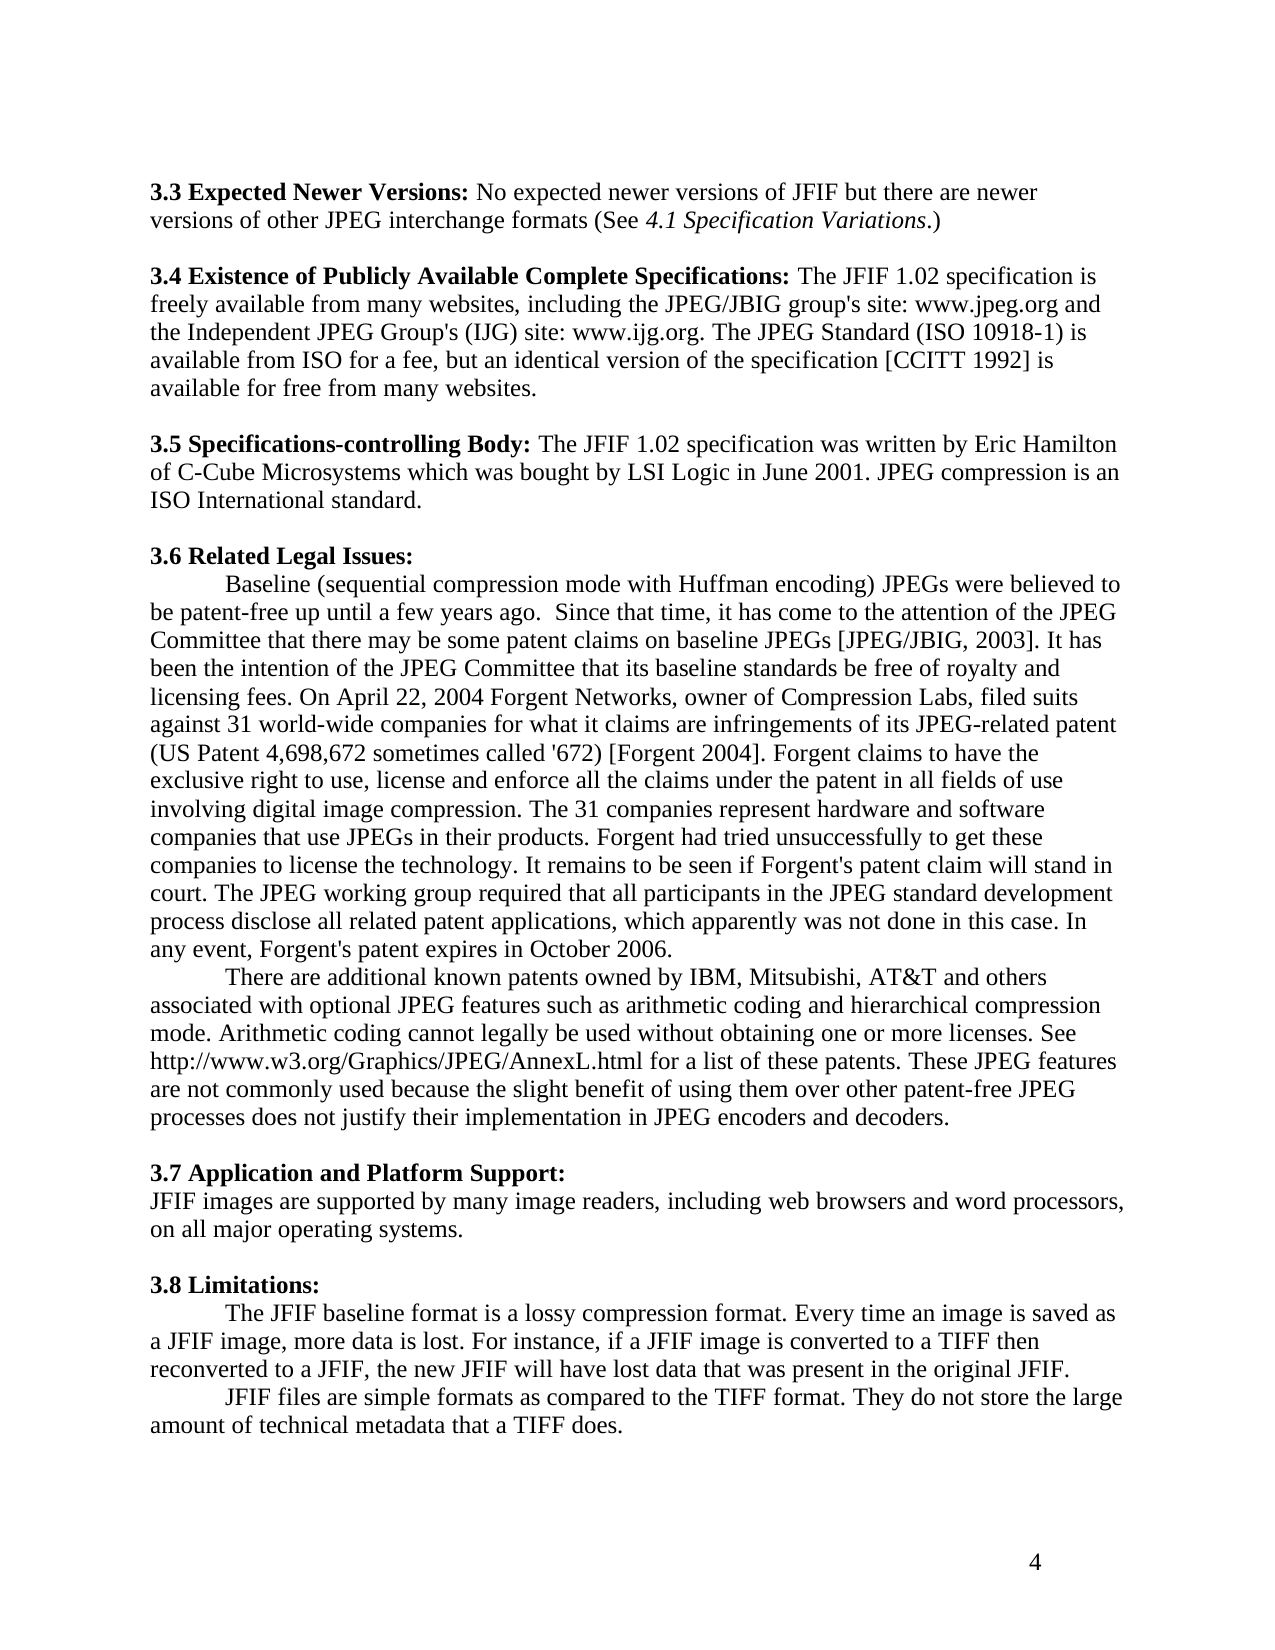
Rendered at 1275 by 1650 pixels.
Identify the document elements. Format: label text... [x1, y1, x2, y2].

text 3.7 Application and Platform Support: [150, 1159, 1125, 1187]
text 3.6 Related Legal Issues: [150, 542, 1125, 570]
text JFIF files are simple formats as compared to the TIFF format. They do not store the large amount of technical metadata that a TIFF does. [150, 1383, 1125, 1439]
text Baseline (sequential compression mode with Huffman encoding) JPEGs were believed to be patent-free up until a few years ago. Since that time, it has come to the attention of the JPEG Committee that there may be some patent claims on baseline JPEGs [JPEG/JBIG, 2003]. It has been the intention of the JPEG Committee that its baseline standards be free of royalty and licensing fees. On April 22, 2004 Forgent Networks, owner of Compression Labs, filed suits against 31 world-wide companies for what it claims are infringements of its JPEG-related patent (US Patent 4,698,672 sometimes called '672) [Forgent 2004]. Forgent claims to have the exclusive right to use, license and enforce all the claims under the patent in all fields of use involving digital image compression. The 31 companies represent hardware and software companies that use JPEGs in their products. Forgent had tried unsuccessfully to get these companies to license the technology. It remains to be seen if Forgent's patent claim will stand in court. The JPEG working group required that all participants in the JPEG standard development process disclose all related patent applications, which apparently was not done in this case. In any event, Forgent's patent expires in October 2006. [150, 570, 1125, 963]
text 3.3 Expected Newer Versions: No expected newer versions of JFIF but there are newer versions of other JPEG interchange formats (See 4.1 Specification Variations.) [150, 178, 1125, 234]
text 3.8 Limitations: [150, 1271, 1125, 1299]
text There are additional known patents owned by IBM, Mitsubishi, AT&T and others associated with optional JPEG features such as arithmetic coding and hierarchical compression mode. Arithmetic coding cannot legally be used without obtaining one or more licenses. See http://www.w3.org/Graphics/JPEG/AnnexL.html for a list of these patents. These JPEG features are not commonly used because the slight benefit of using them over other patent-free JPEG processes does not justify their implementation in JPEG encoders and decoders. [150, 963, 1125, 1131]
text 3.4 Existence of Publicly Available Complete Specifications: The JFIF 1.02 specification is freely available from many websites, including the JPEG/JBIG group's site: www.jpeg.org and the Independent JPEG Group's (IJG) site: www.ijg.org. The JPEG Standard (ISO 10918-1) is available from ISO for a fee, but an identical version of the specification [CCITT 1992] is available for free from many websites. [150, 262, 1125, 402]
text 3.5 Specifications-controlling Body: The JFIF 1.02 specification was written by Eric Hamilton of C-Cube Microsystems which was bought by LSI Logic in June 2001. JPEG compression is an ISO International standard. [150, 430, 1125, 514]
text JFIF images are supported by many image readers, including web browsers and word processors, on all major operating systems. [150, 1187, 1125, 1243]
text The JFIF baseline format is a lossy compression format. Every time an image is saved as a JFIF image, more data is lost. For instance, if a JFIF image is converted to a TIFF then reconverted to a JFIF, the new JFIF will have lost data that was present in the original JFIF. [150, 1299, 1125, 1383]
